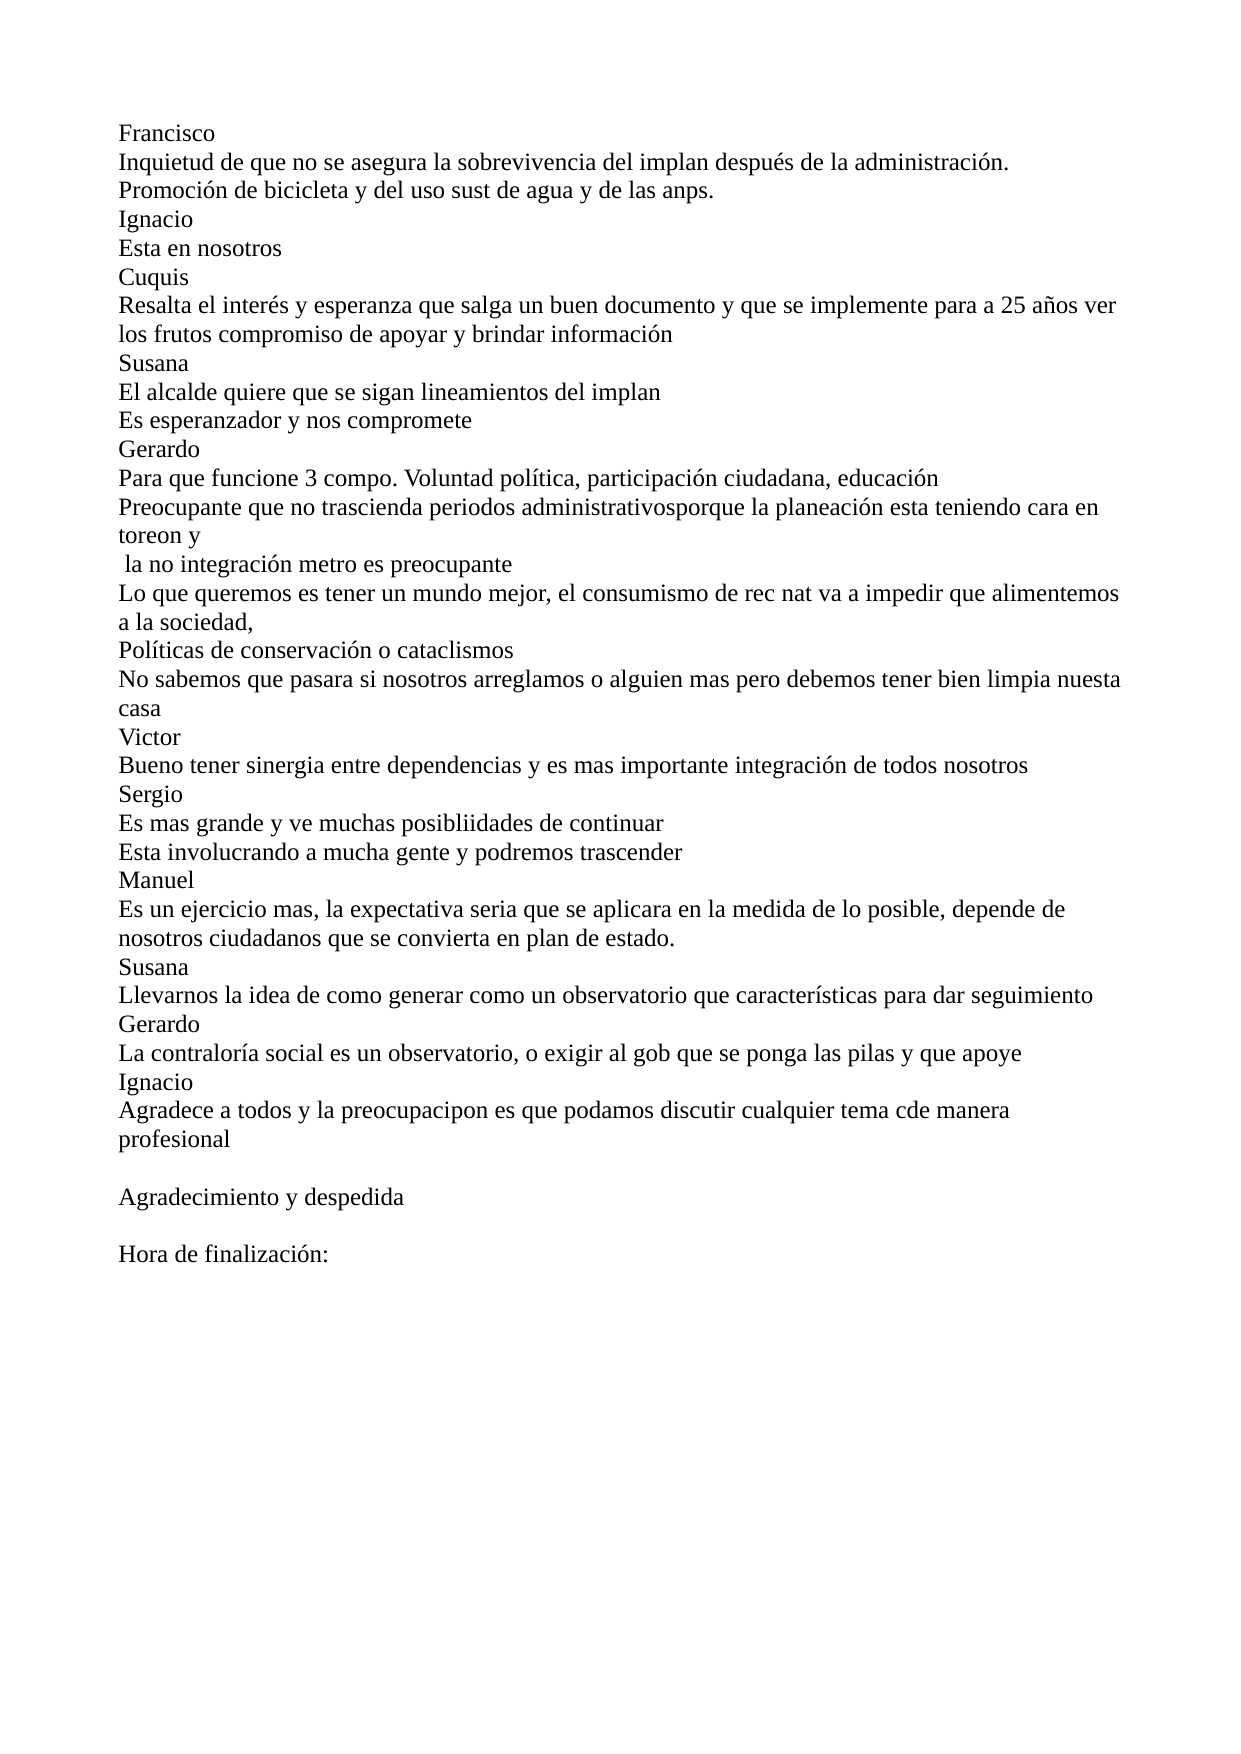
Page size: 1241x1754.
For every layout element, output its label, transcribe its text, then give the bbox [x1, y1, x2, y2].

text Preocupante que no trascienda periodos administrativosporque la planeación esta teniendo cara en toreon y [118, 492, 1122, 549]
text Políticas de conservación o cataclismos [118, 636, 1122, 664]
text Es un ejercicio mas, la expectativa seria que se aplicara en la medida de lo posible, depende de nosotros ciudadanos que se convierta en plan de estado. [118, 894, 1122, 952]
text Lo que queremos es tener un mundo mejor, el consumismo de rec nat va a impedir que alimentemos a la sociedad, [118, 578, 1122, 636]
text Gerardo [118, 434, 1122, 463]
text La contraloría social es un observatorio, o exigir al gob que se ponga las pilas y que apoye [118, 1038, 1122, 1067]
text Bueno tener sinergia entre dependencias y es mas importante integración de todos nosotros [118, 751, 1122, 779]
text Manuel [118, 866, 1122, 894]
text Esta involucrando a mucha gente y podremos trascender [118, 837, 1122, 866]
text Para que funcione 3 compo. Voluntad política, participación ciudadana, educación [118, 463, 1122, 492]
text El alcalde quiere que se sigan lineamientos del implan [118, 377, 1122, 406]
text Sergio [118, 779, 1122, 808]
text Esta en nosotros [118, 233, 1122, 262]
text Resalta el interés y esperanza que salga un buen documento y que se implemente para a 25 años ver los frutos compromiso de apoyar y brindar información [118, 291, 1122, 348]
text Es mas grande y ve muchas posibliidades de continuar [118, 808, 1122, 837]
text Agradecimiento y despedida [118, 1182, 1122, 1211]
text Susana [118, 348, 1122, 377]
text la no integración metro es preocupante [118, 549, 1122, 578]
text Gerardo [118, 1009, 1122, 1038]
text Inquietud de que no se asegura la sobrevivencia del implan después de la administración. Promoción de bicicleta y del uso sust de agua y de las anps. [118, 147, 1122, 204]
text Susana [118, 952, 1122, 981]
text Francisco [118, 118, 1122, 147]
text Hora de finalización: [118, 1239, 1122, 1268]
text Es esperanzador y nos compromete [118, 406, 1122, 434]
text Cuquis [118, 262, 1122, 291]
text Ignacio [118, 1067, 1122, 1096]
text Ignacio [118, 204, 1122, 233]
text Victor [118, 722, 1122, 751]
text Llevarnos la idea de como generar como un observatorio que características para dar seguimiento [118, 981, 1122, 1009]
text Agradece a todos y la preocupacipon es que podamos discutir cualquier tema cde manera profesional [118, 1096, 1122, 1153]
text No sabemos que pasara si nosotros arreglamos o alguien mas pero debemos tener bien limpia nuesta casa [118, 664, 1122, 722]
